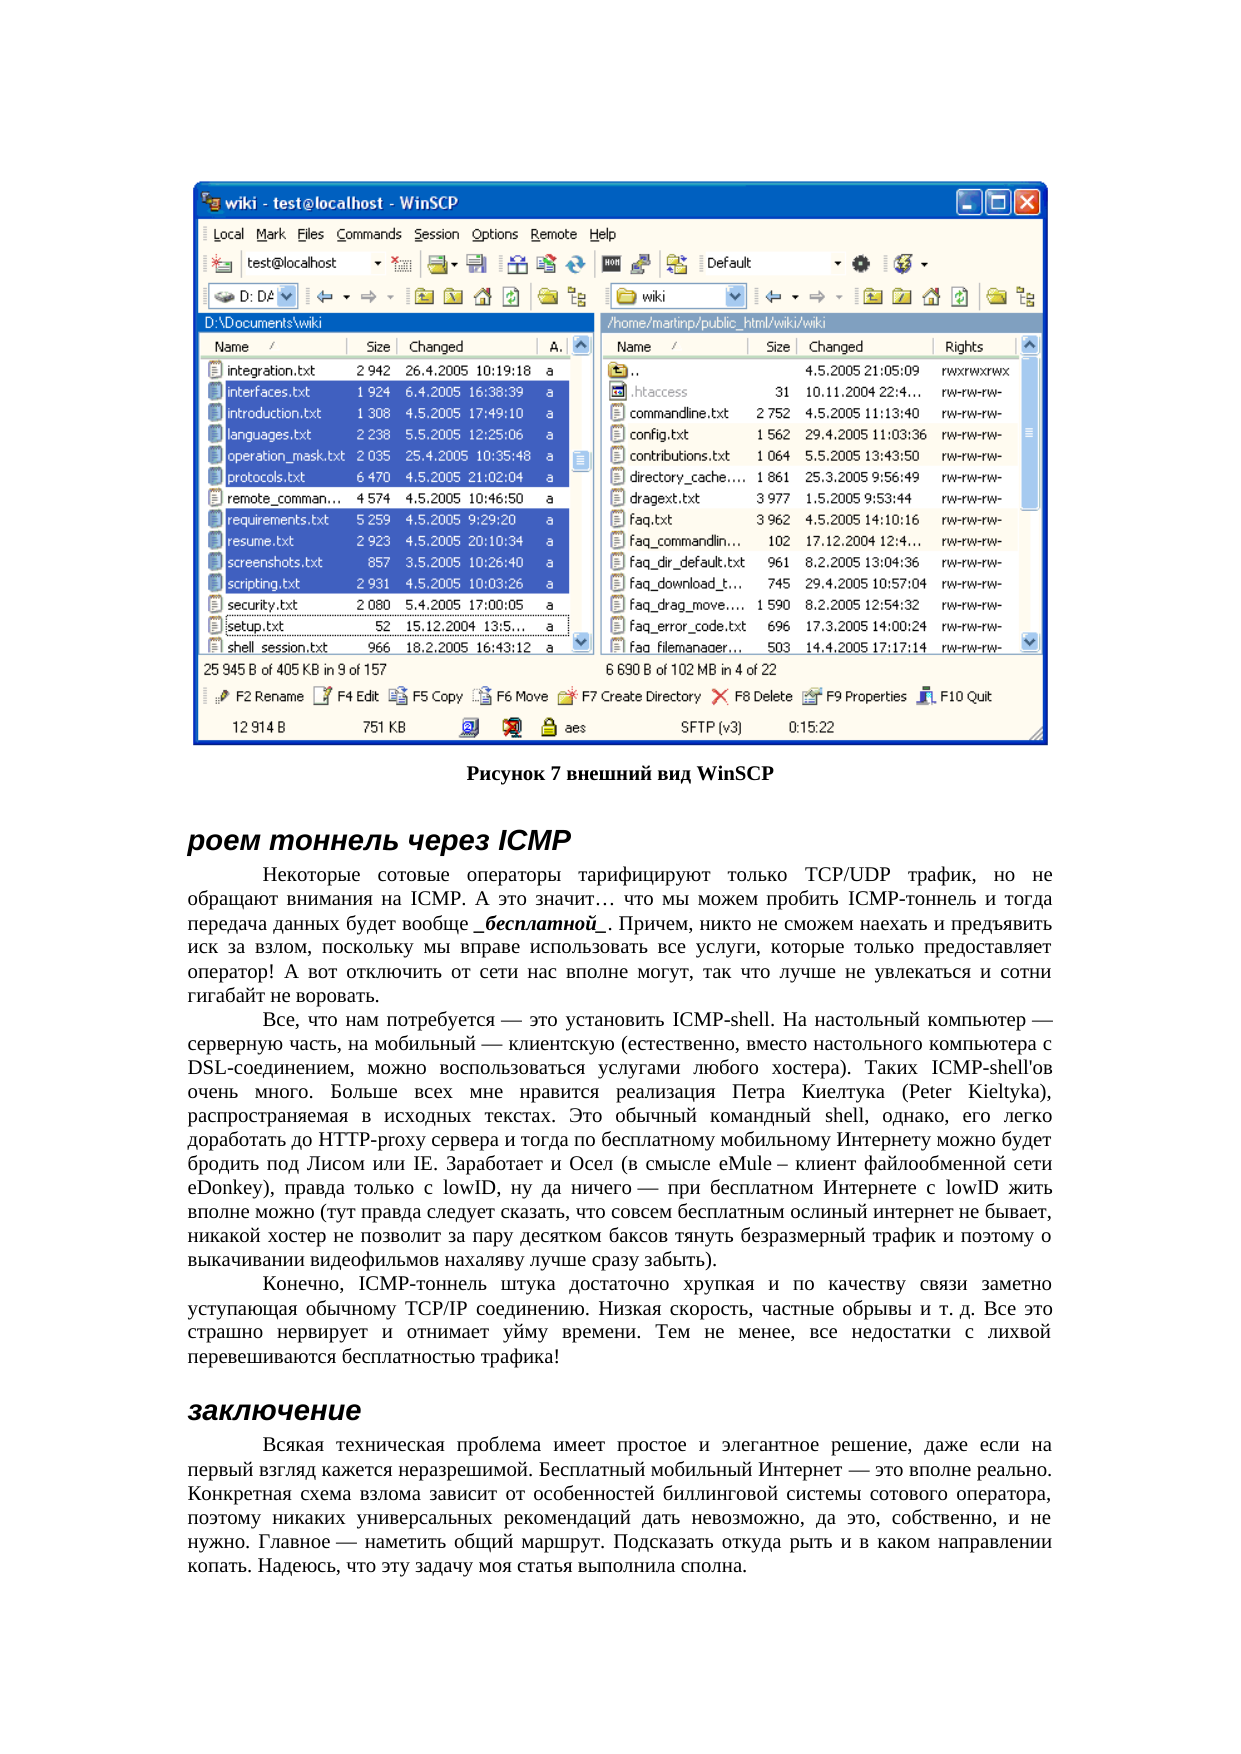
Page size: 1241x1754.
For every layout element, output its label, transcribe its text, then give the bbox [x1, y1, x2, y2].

text Некоторые сотовые операторы тарифицируют только TCP/UDP трафик, но не обращают внимания на ICMP. А это значит… что мы можем пробить ICMP-тоннель и тогда передача данных будет вообще _бесплатной_. Причем, никто не сможем наехать и предъявить иск за взлом, поскольку мы вправе использовать все услуги, которые только предоставляет оператор! А вот отключить от сети нас вполне могут, так что лучше не увлекаться и сотни гигабайт не воровать. [187, 862, 1053, 1007]
text Рисунок 7 внешний вид WinSCP [187, 761, 1053, 785]
text Все, что нам потребуется — это установить ICMP-shell. На настольный компьютер — серверную часть, на мобильный — клиентскую (естественно, вместо настольного компьютера с DSL-соединением, можно воспользоваться услугами любого хостера). Таких ICMP-shell'ов очень много. Больше всех мне нравится реализация Петра Киелтука (Peter Kieltyka), распространяемая в исходных текстах. Это обычный командный shell, однако, его легко доработать до HTTP-proxy сервера и тогда по бесплатному мобильному Интернету можно будет бродить под Лисом или IE. Заработает и Осел (в смысле eMule – клиент файлообменной сети eDonkey), правда только с lowID, ну да ничего — при бесплатном Интернете с lowID жить вполне можно (тут правда следует сказать, что совсем бесплатным ослиный интернет не бывает, никакой хостер не позволит за пару десятком баксов тянуть безразмерный трафик и поэтому о выкачивании видеофильмов нахаляву лучше сразу забыть). [187, 1007, 1053, 1271]
text Конечно, ICMP-тоннель штука достаточно хрупкая и по качеству связи заметно уступающая обычному TCP/IP соединению. Низкая скорость, частные обрывы и т. д. Все это страшно нервирует и отнимает уйму времени. Тем не менее, все недостатки с лихвой перевешиваются бесплатностью трафика! [187, 1271, 1053, 1368]
text Всякая техническая проблема имеет простое и элегантное решение, даже если на первый взгляд кажется неразрешимой. Бесплатный мобильный Интернет — это вполне реально. Конкретная схема взлома зависит от особенностей биллинговой системы сотового оператора, поэтому никаких универсальных рекомендаций дать невозможно, да это, собственно, и не нужно. Главное — наметить общий маршрут. Подсказать откуда рыть и в каком направлении копать. Надеюсь, что эту задачу моя статья выполнила сполна. [187, 1432, 1053, 1577]
subtitle заключение [187, 1393, 1053, 1426]
picture [187, 174, 1053, 749]
subtitle роем тоннель через ICMP [187, 822, 1053, 856]
